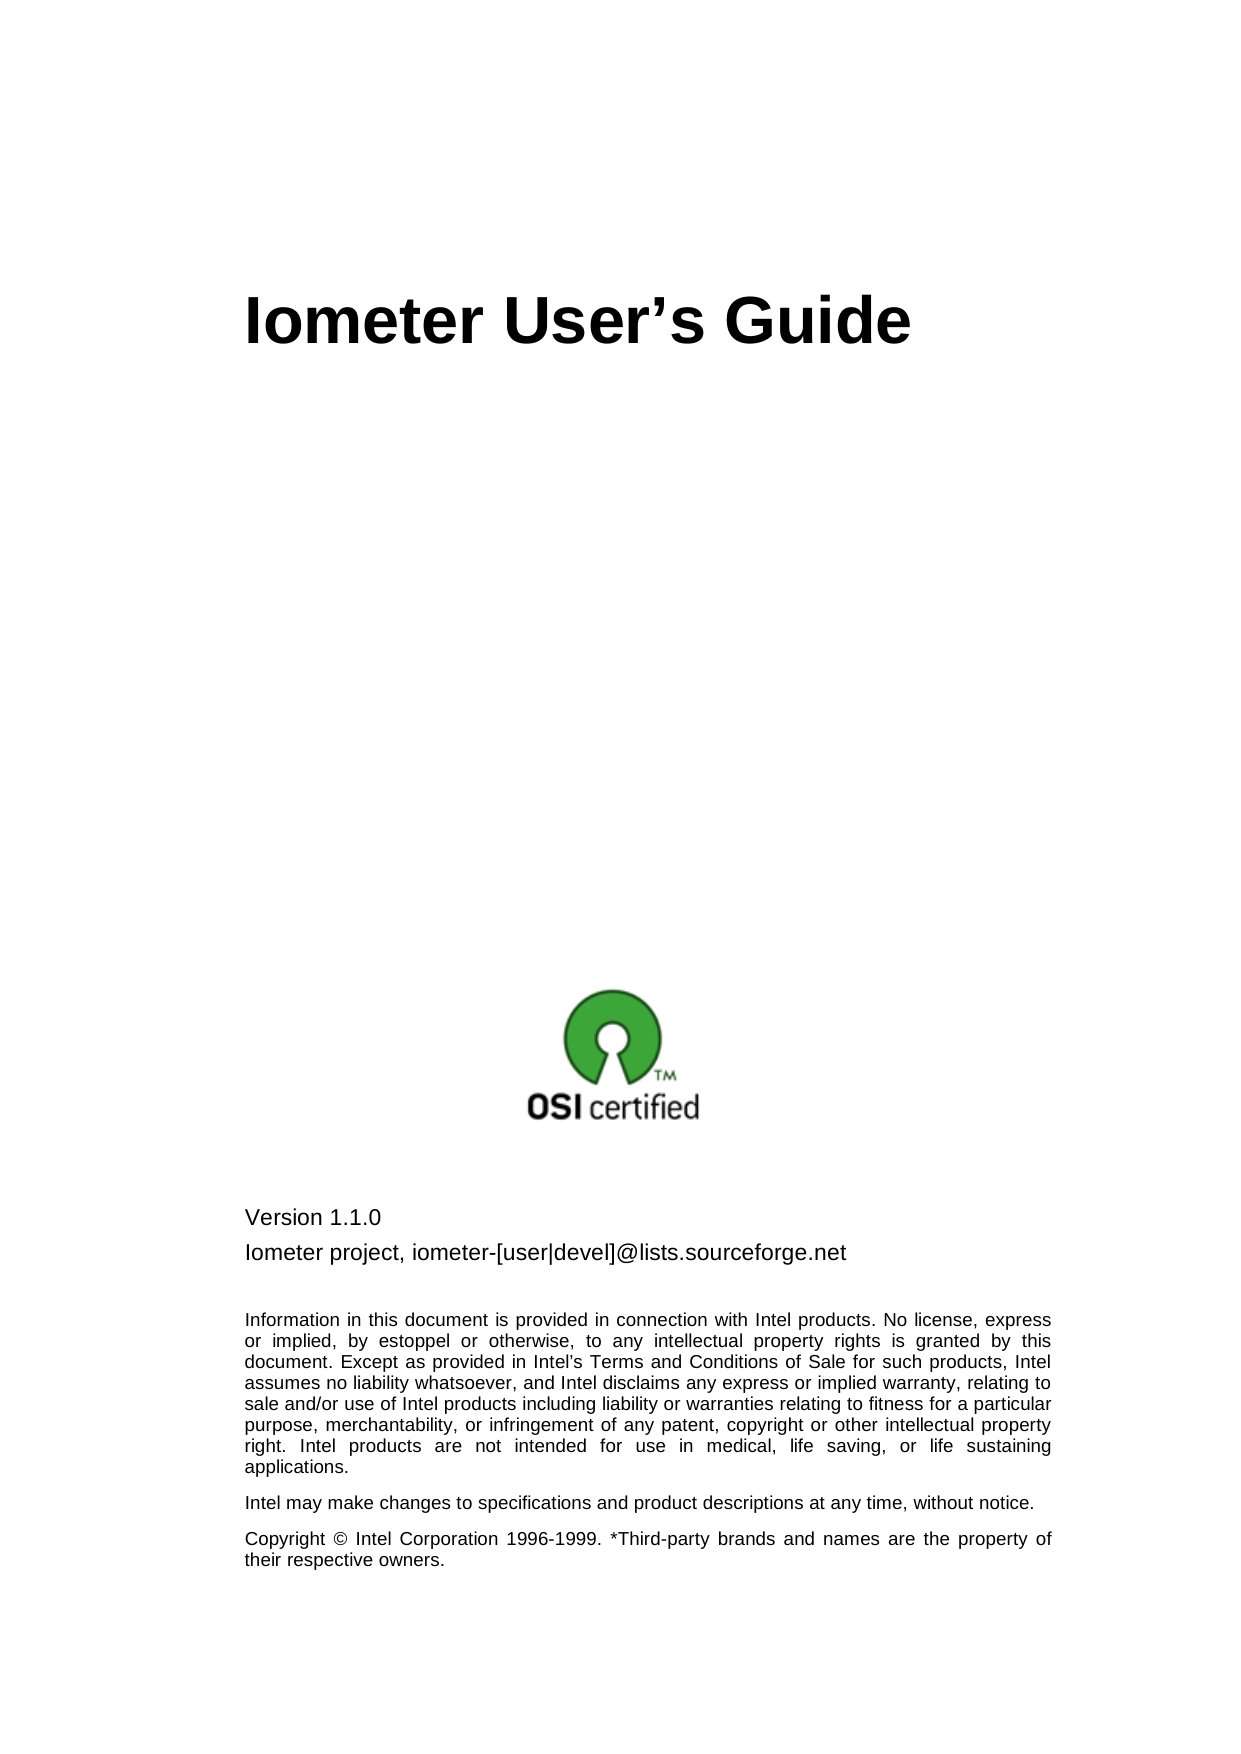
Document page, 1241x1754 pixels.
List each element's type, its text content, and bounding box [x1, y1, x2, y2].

title Iometer project, iometer-[user|devel]@lists.sourceforge.net [244, 1238, 1053, 1266]
text Information in this document is provided in connection with Intel products. No license, express or implied, by estoppel or otherwise, to any intellectual property rights is granted by this document. Except as provided in Intel’s Terms and Conditions of Sale for such products, Intel assumes no liability whatsoever, and Intel disclaims any express or implied warranty, relating to sale and/or use of Intel products including liability or warranties relating to fitness for a particular purpose, merchantability, or infringement of any patent, copyright or other intellectual property right. Intel products are not intended for use in medical, life saving, or life sustaining applications. [244, 1309, 1053, 1478]
title Version 1.1.0 [244, 1203, 1053, 1230]
text Copyright © Intel Corporation 1996-1999. *Third-party brands and names are the property of their respective owners. [244, 1528, 1053, 1570]
picture [519, 977, 708, 1134]
text Intel may make changes to specifications and product descriptions at any time, without notice. [244, 1492, 1053, 1513]
title Iometer User’s Guide [244, 283, 1053, 357]
